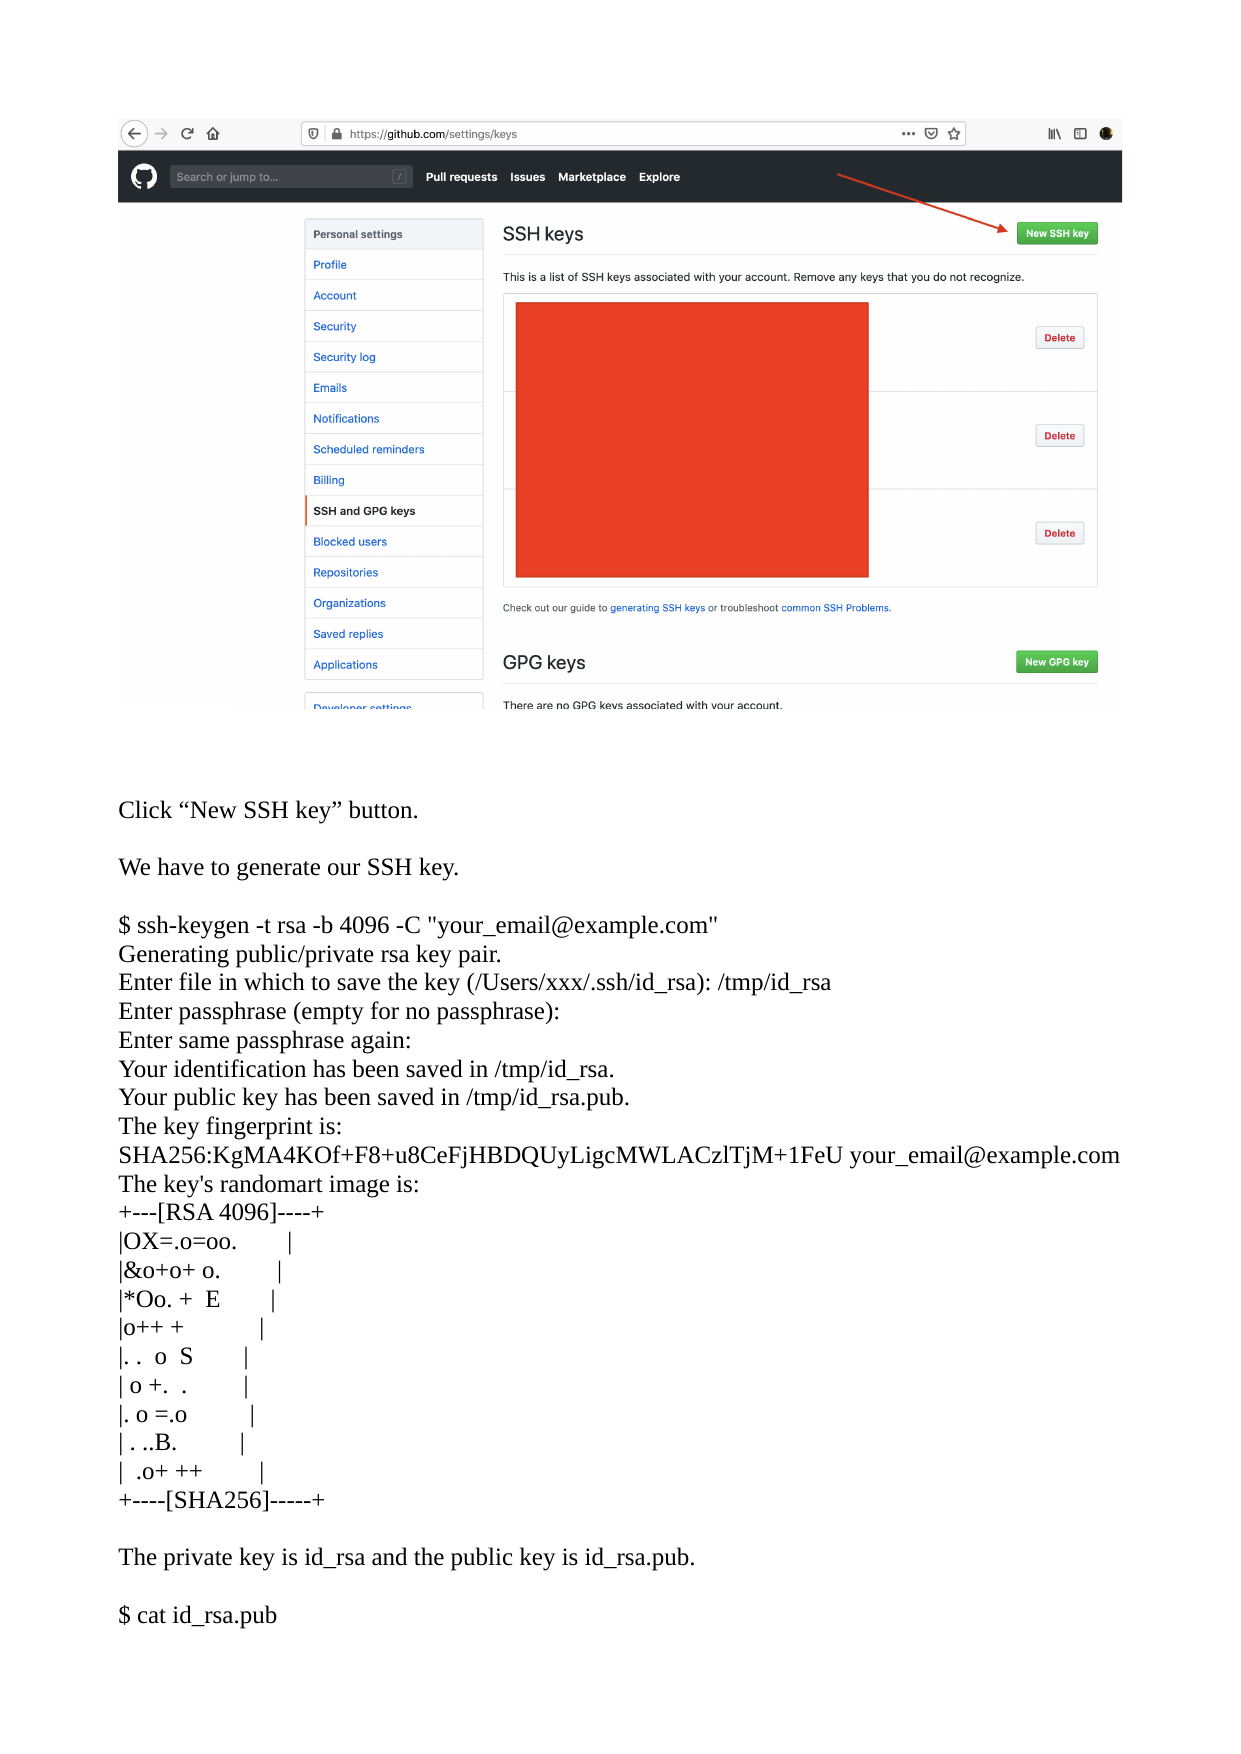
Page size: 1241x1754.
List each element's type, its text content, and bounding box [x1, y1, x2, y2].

text | o +. . | [118, 1370, 1122, 1399]
text The key's randomart image is: [118, 1169, 1122, 1197]
text Enter passphrase (empty for no passphrase): [118, 996, 1122, 1025]
text +----[SHA256]-----+ [118, 1485, 1122, 1514]
text |*Oo. + E | [118, 1284, 1122, 1312]
picture [118, 118, 1123, 709]
text The private key is id_rsa and the public key is id_rsa.pub. [118, 1542, 1122, 1571]
text The key fingerprint is: [118, 1111, 1122, 1140]
text |&o+o+ o. | [118, 1255, 1122, 1284]
text Your public key has been saved in /tmp/id_rsa.pub. [118, 1082, 1122, 1111]
text $ cat id_rsa.pub [118, 1600, 1122, 1629]
text | .o+ ++ | [118, 1456, 1122, 1485]
text +---[RSA 4096]----+ [118, 1197, 1122, 1226]
text We have to generate our SSH key. [118, 852, 1122, 881]
text Generating public/private rsa key pair. [118, 939, 1122, 967]
text Click “New SSH key” button. [118, 795, 1122, 824]
text |. o =.o | [118, 1399, 1122, 1427]
text |OX=.o=oo. | [118, 1226, 1122, 1255]
text Enter file in which to save the key (/Users/xxx/.ssh/id_rsa): /tmp/id_rsa [118, 967, 1122, 996]
text |. . o S | [118, 1341, 1122, 1370]
text Your identification has been saved in /tmp/id_rsa. [118, 1054, 1122, 1082]
text SHA256:KgMA4KOf+F8+u8CeFjHBDQUyLigcMWLACzlTjM+1FeU your_email@example.com [118, 1140, 1122, 1169]
text | . ..B. | [118, 1427, 1122, 1456]
text $ ssh-keygen -t rsa -b 4096 -C "your_email@example.com" [118, 910, 1122, 939]
text |o++ + | [118, 1312, 1122, 1341]
text Enter same passphrase again: [118, 1025, 1122, 1054]
